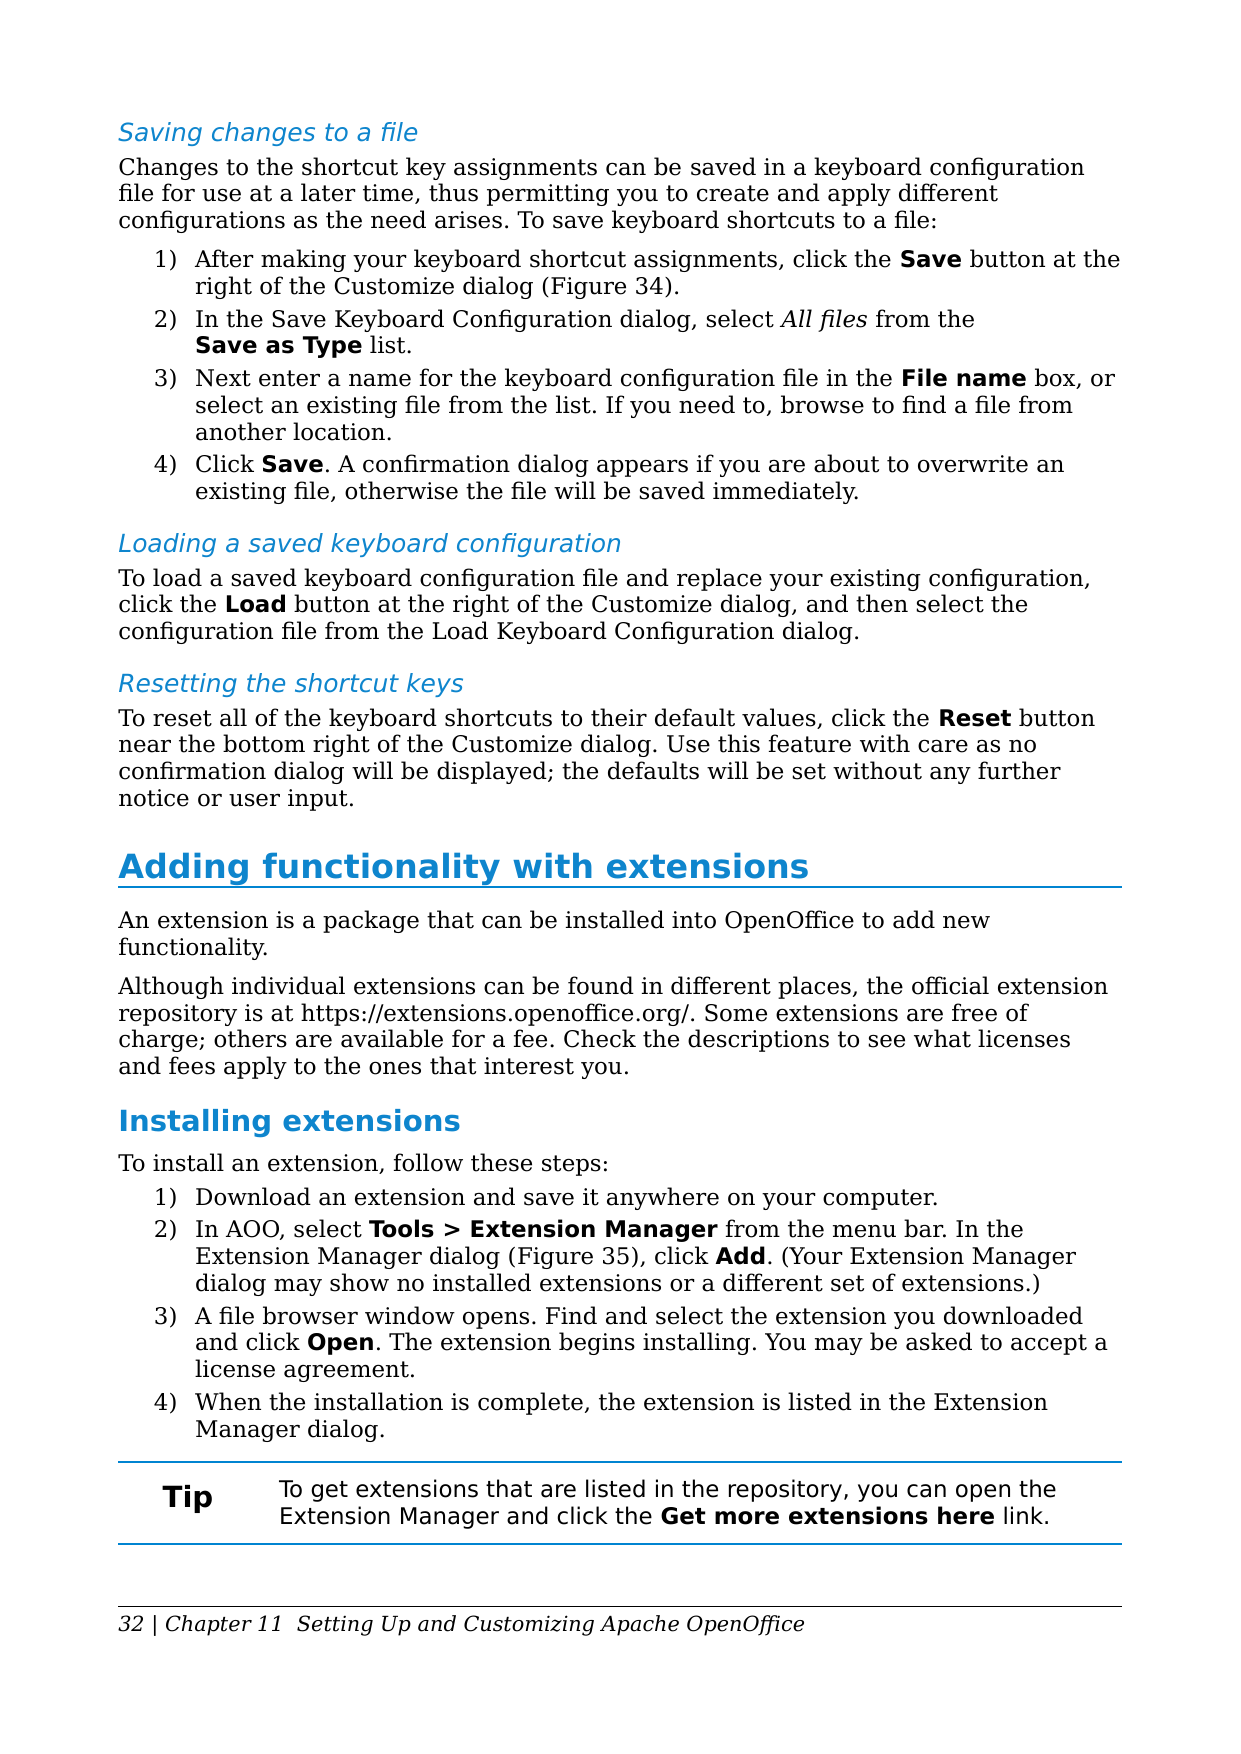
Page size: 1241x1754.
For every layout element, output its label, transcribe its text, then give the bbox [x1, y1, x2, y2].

subtitle Saving changes to a file [118, 118, 1122, 147]
subtitle Installing extensions [118, 1104, 1122, 1138]
subtitle Loading a saved keyboard configuration [118, 529, 1122, 558]
table_header To get extensions that are listed in the repository, you can open the Extension Manager and click the Get more extensions here link. [258, 1463, 1122, 1543]
text Although individual extensions can be found in different places, the official extension repository is at https://extensions.openoffice.org/. Some extensions are free of charge; others are available for a fee. Check the descriptions to see what licenses and fees apply to the ones that interest you. [118, 973, 1122, 1080]
list In the Save Keyboard Configuration dialog, select All files from the Save as Type list. [177, 306, 1122, 359]
list To install an extension, follow these steps: [118, 1151, 1122, 1177]
list When the installation is complete, the extension is listed in the Extension Manager dialog. [177, 1389, 1122, 1442]
list Download an extension and save it anywhere on your computer. [177, 1184, 1122, 1210]
table_header Tip [118, 1463, 257, 1543]
list After making your keyboard shortcut assignments, click the Save button at the right of the Customize dialog (Figure 34). [177, 246, 1122, 299]
text To reset all of the keyboard shortcuts to their default values, click the Reset button near the bottom right of the Customize dialog. Use this feature with care as no confirmation dialog will be displayed; the defaults will be set without any further notice or user input. [118, 705, 1122, 811]
list A file browser window opens. Find and select the extension you downloaded and click Open. The extension begins installing. You may be asked to accept a license agreement. [177, 1303, 1122, 1383]
text To load a saved keyboard configuration file and replace your existing configuration, click the Load button at the right of the Customize dialog, and then select the configuration file from the Load Keyboard Configuration dialog. [118, 565, 1122, 645]
text Changes to the shortcut key assignments can be saved in a keyboard configuration file for use at a later time, thus permitting you to create and apply different configurations as the need arises. To save keyboard shortcuts to a file: [118, 154, 1122, 234]
subtitle Adding functionality with extensions [118, 848, 1122, 886]
list Click Save. A confirmation dialog appears if you are about to overwrite an existing file, otherwise the file will be saved immediately. [177, 452, 1122, 505]
subtitle Resetting the shortcut keys [118, 669, 1122, 698]
text An extension is a package that can be installed into OpenOffice to add new functionality. [118, 907, 1122, 961]
list Next enter a name for the keyboard configuration file in the File name box, or select an existing file from the list. If you need to, browse to find a file from another location. [177, 365, 1122, 445]
list In AOO, select Tools > Extension Manager from the menu bar. In the Extension Manager dialog (Figure 35), click Add. (Your Extension Manager dialog may show no installed extensions or a different set of extensions.) [177, 1217, 1122, 1297]
